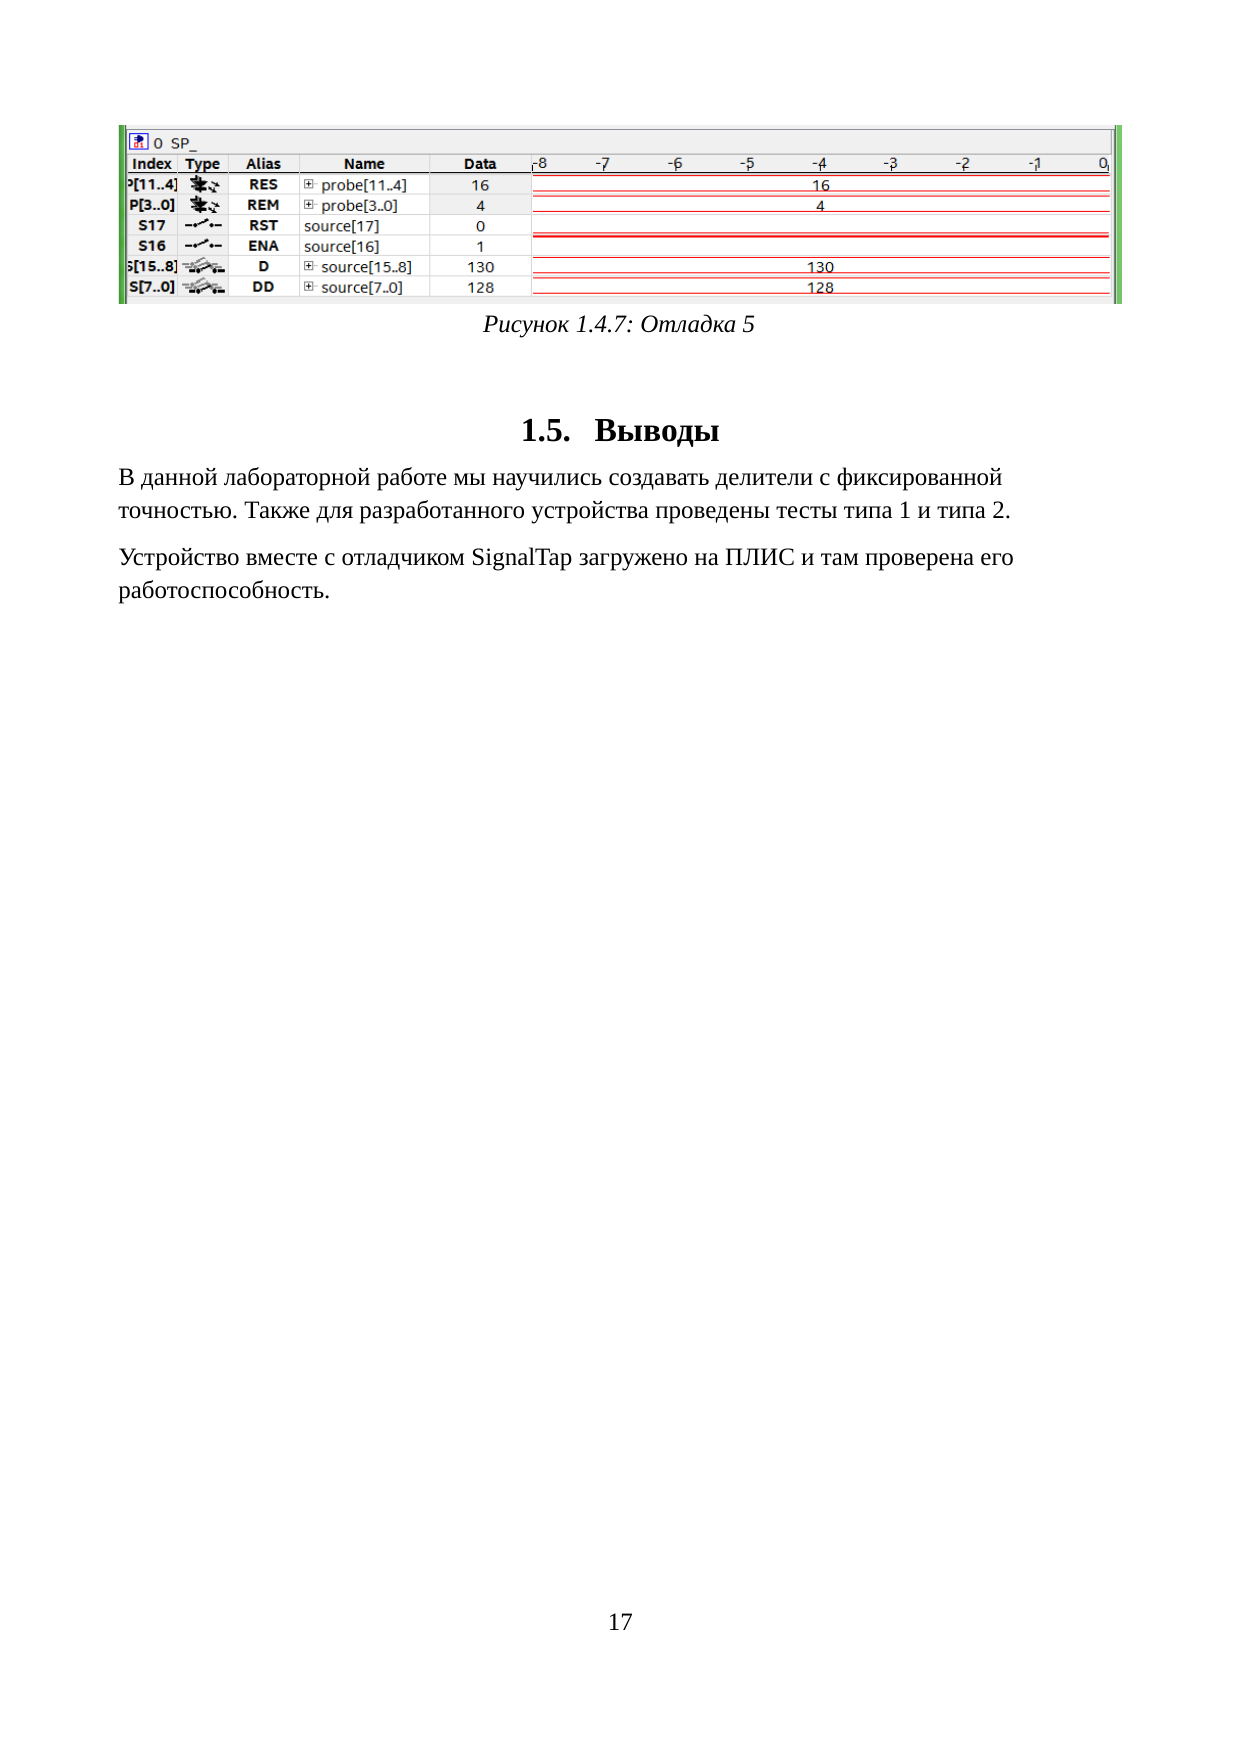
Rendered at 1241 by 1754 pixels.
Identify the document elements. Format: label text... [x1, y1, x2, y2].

picture [118, 125, 1123, 304]
text В данной лабораторной работе мы научились создавать делители с фиксированной точностью. Также для разработанного устройства проведены тесты типа 1 и типа 2. [118, 462, 1122, 523]
text Рисунок 1.4.7: Отладка 5 [118, 304, 1122, 338]
subtitle Выводы [118, 411, 1122, 449]
text Устройство вместе с отладчиком SignalTap загружено на ПЛИС и там проверена его работоспособность. [118, 542, 1122, 604]
